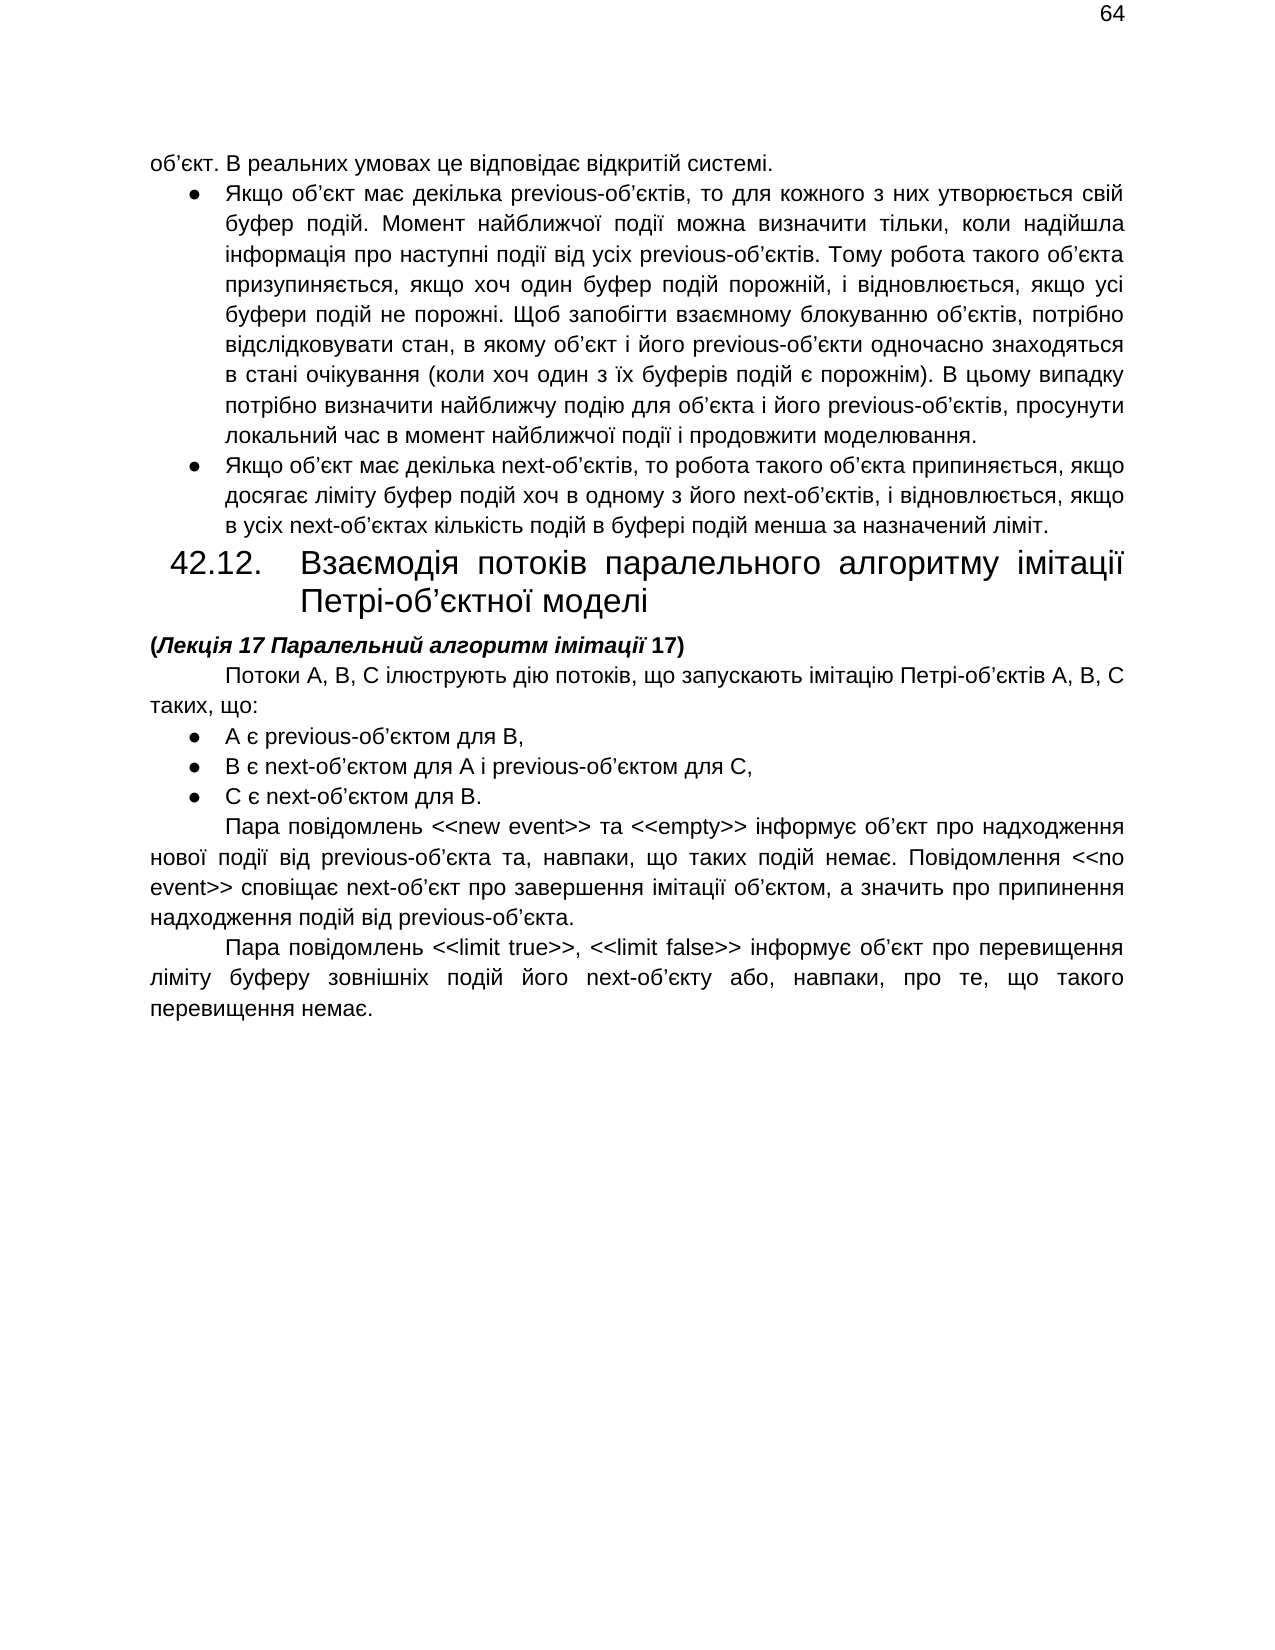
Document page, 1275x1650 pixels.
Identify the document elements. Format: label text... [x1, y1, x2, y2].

list Якщо об’єкт має декілька previous-об’єктів, то для кожного з них утворюється свій буфер подій. Момент найближчої події можна визначити тільки, коли надійшла інформація про наступні події від усіх previous-об’єктів. Тому робота такого об’єкта призупиняється, якщо хоч один буфер подій порожній, і відновлюється, якщо усі буфери подій не порожні. Щоб запобігти взаємному блокуванню об’єктів, потрібно відслідковувати стан, в якому об’єкт і його previous-об’єкти одночасно знаходяться в стані очікування (коли хоч один з їх буферів подій є порожнім). В цьому випадку потрібно визначити найближчу подію для об’єкта і його previous-об’єктів, просунути локальний час в момент найближчої події і продовжити моделювання. [187, 180, 1125, 448]
text Потоки А, В, С ілюструють дію потоків, що запускають імітацію Петрі-об’єктів А, В, С таких, що: [150, 662, 1125, 719]
subtitle Взаємодія потоків паралельного алгоритму імітації Петрі-об’єктної моделі [262, 543, 1125, 619]
list В є next-об’єктом для А і previous-об’єктом для С, [187, 753, 1125, 779]
text (Лекція 17 Паралельний алгоритм імітації 17) [150, 632, 1125, 658]
text Пара повідомлень <<limit true>>, <<limit false>> інформує об’єкт про перевищення ліміту буферу зовнішніх подій його next-об’єкту або, навпаки, про те, що такого перевищення немає. [150, 934, 1125, 1021]
list А є previous-об’єктом для В, [187, 723, 1125, 749]
text Пара повідомлень <<new event>> та <<empty>> інформує об’єкт про надходження нової події від previous-об’єкта та, навпаки, що таких подій немає. Повідомлення <<no event>> сповіщає next-об’єкт про завершення імітації об’єктом, а значить про припинення надходження подій від previous-об’єкта. [150, 813, 1125, 930]
list Якщо об’єкт має декілька next-об’єктів, то робота такого об’єкта припиняється, якщо досягає ліміту буфер подій хоч в одному з його next-об’єктів, і відновлюється, якщо в усіх next-об’єктах кількість подій в буфері подій менша за назначений ліміт. [187, 452, 1125, 539]
text об’єкт. В реальних умовах це відповідає відкритій системі. [150, 150, 1125, 176]
list С є next-об’єктом для В. [187, 783, 1125, 809]
